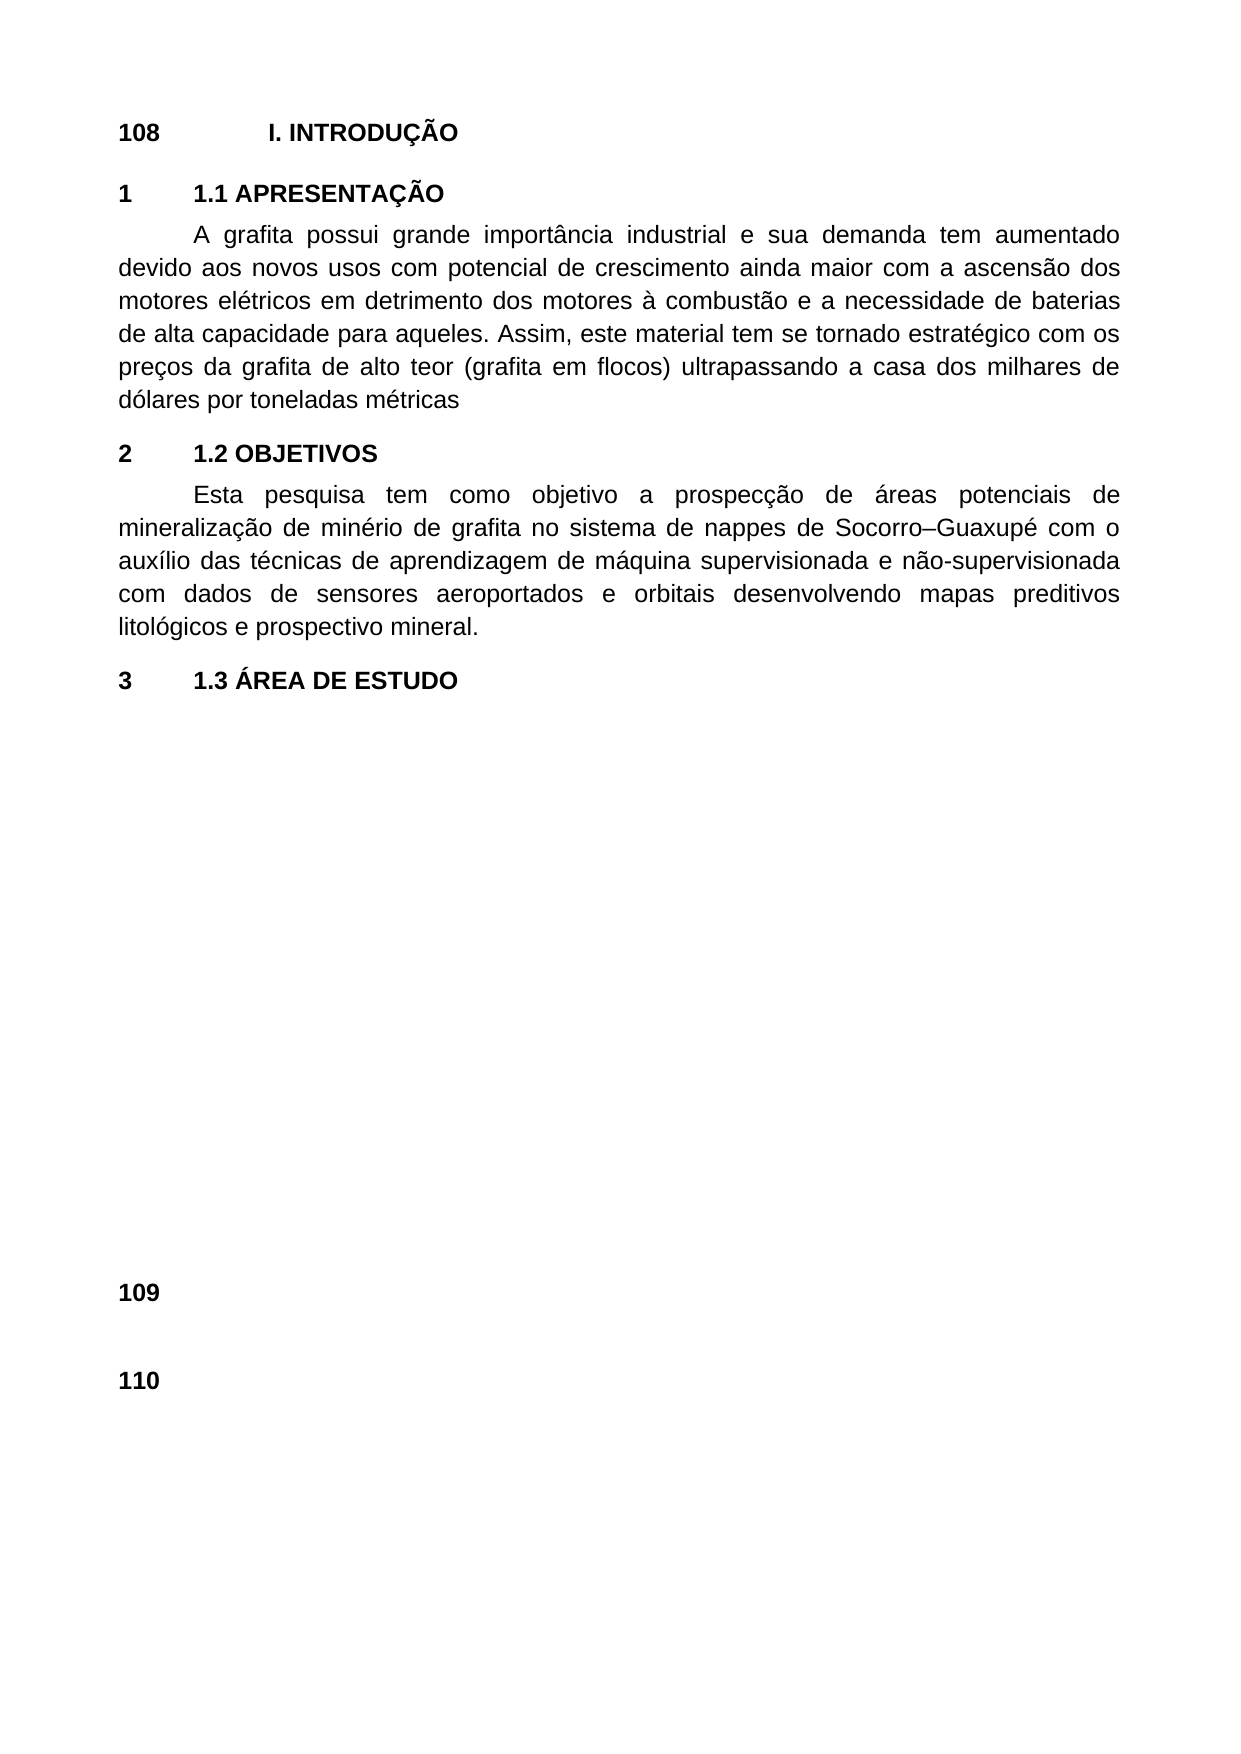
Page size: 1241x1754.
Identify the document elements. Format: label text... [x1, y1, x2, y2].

text Esta pesquisa tem como objetivo a prospecção de áreas potenciais de mineralização de minério de grafita no sistema de nappes de Socorro–Guaxupé com o auxílio das técnicas de aprendizagem de máquina supervisionada e não-supervisionada com dados de sensores aeroportados e orbitais desenvolvendo mapas preditivos litológicos e prospectivo mineral. [118, 480, 1122, 641]
text A grafita possui grande importância industrial e sua demanda tem aumentado devido aos novos usos com potencial de crescimento ainda maior com a ascensão dos motores elétricos em detrimento dos motores à combustão e a necessidade de baterias de alta capacidade para aqueles. Assim, este material tem se tornado estratégico com os preços da grafita de alto teor (grafita em flocos) ultrapassando a casa dos milhares de dólares por toneladas métricas [118, 220, 1122, 414]
subtitle 1.3 ÁREA DE ESTUDO [118, 666, 1122, 695]
subtitle 1.1 APRESENTAÇÃO [118, 178, 1122, 207]
subtitle 1.2 OBJETIVOS [118, 439, 1122, 467]
subtitle I. INTRODUÇÃO [118, 118, 1122, 147]
